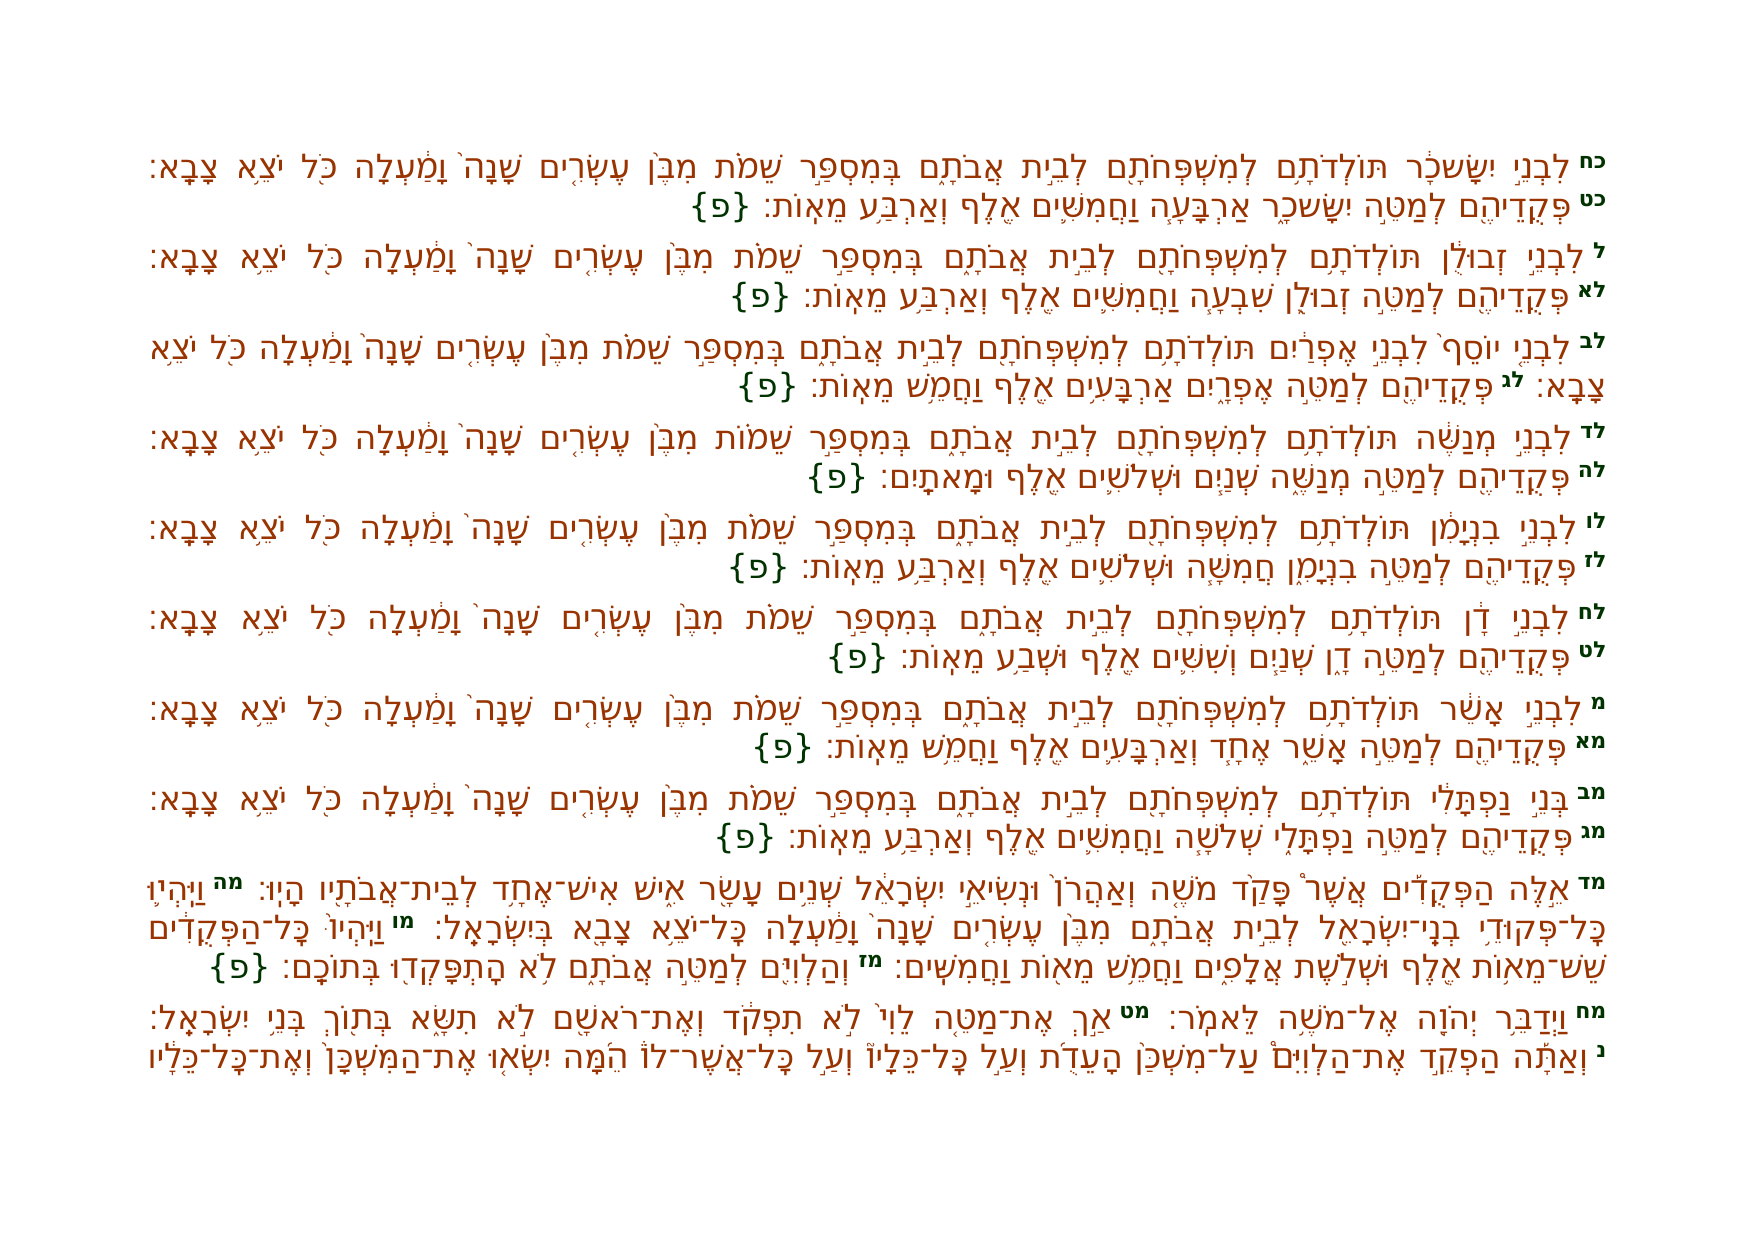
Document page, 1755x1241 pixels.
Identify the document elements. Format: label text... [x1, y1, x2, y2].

text לו לִבְנֵ֣י בִנְיָמִ֔ן תּוֹלְדֹתָ֥ם לְמִשְׁפְּחֹתָ֖ם לְבֵ֣ית אֲבֹתָ֑ם בְּמִסְפַּ֣ר שֵׁמֹ֗ת מִבֶּ֨ן עֶשְׂרִ֤ים שָׁנָה֙ וָמַ֔עְלָה כֹּ֖ל יֹצֵ֥א צָבָֽא׃ לז פְּקֻדֵיהֶ֖ם לְמַטֵּ֣ה בִנְיָמִ֑ן חֲמִשָּׁ֧ה וּשְׁלֹשִׁ֛ים אֶ֖לֶף וְאַרְבַּ֥ע מֵאֽוֹת׃ {פ} [148, 508, 1606, 586]
text מח וַיְדַבֵּ֥ר יְהֹוָ֖ה אֶל־מֹשֶׁ֥ה לֵּאמֹֽר׃ מט אַ֣ךְ אֶת־מַטֵּ֤ה לֵוִי֙ לֹ֣א תִפְקֹ֔ד וְאֶת־רֹאשָׁ֖ם לֹ֣א תִשָּׂ֑א בְּת֖וֹךְ בְּנֵ֥י יִשְׂרָאֵֽל׃ נ וְאַתָּ֡ה הַפְקֵ֣ד אֶת־הַלְוִיִּם֩ עַל־מִשְׁכַּ֨ן הָעֵדֻ֜ת וְעַ֣ל כׇּל־כֵּלָיו֮ וְעַ֣ל כׇּל־אֲשֶׁר־לוֹ֒ הֵ֜מָּה יִשְׂא֤וּ אֶת־הַמִּשְׁכָּן֙ וְאֶת־כׇּל־כֵּלָ֔יו [148, 998, 1606, 1076]
text מב בְּנֵ֣י נַפְתָּלִ֔י תּוֹלְדֹתָ֥ם לְמִשְׁפְּחֹתָ֖ם לְבֵ֣ית אֲבֹתָ֑ם בְּמִסְפַּ֣ר שֵׁמֹ֗ת מִבֶּ֨ן עֶשְׂרִ֤ים שָׁנָה֙ וָמַ֔עְלָה כֹּ֖ל יֹצֵ֥א צָבָֽא׃ מג פְּקֻדֵיהֶ֖ם לְמַטֵּ֣ה נַפְתָּלִ֑י שְׁלֹשָׁ֧ה וַחֲמִשִּׁ֛ים אֶ֖לֶף וְאַרְבַּ֥ע מֵאֽוֹת׃ {פ} [148, 779, 1606, 857]
text לב לִבְנֵ֤י יוֹסֵף֙ לִבְנֵ֣י אֶפְרַ֔יִם תּוֹלְדֹתָ֥ם לְמִשְׁפְּחֹתָ֖ם לְבֵ֣ית אֲבֹתָ֑ם בְּמִסְפַּ֣ר שֵׁמֹ֗ת מִבֶּ֨ן עֶשְׂרִ֤ים שָׁנָה֙ וָמַ֔עְלָה כֹּ֖ל יֹצֵ֥א צָבָֽא׃ לג פְּקֻדֵיהֶ֖ם לְמַטֵּ֣ה אֶפְרָ֑יִם אַרְבָּעִ֥ים אֶ֖לֶף וַחֲמֵ֥שׁ מֵאֽוֹת׃ {פ} [148, 328, 1606, 406]
text לח לִבְנֵ֣י דָ֔ן תּוֹלְדֹתָ֥ם לְמִשְׁפְּחֹתָ֖ם לְבֵ֣ית אֲבֹתָ֑ם בְּמִסְפַּ֣ר שֵׁמֹ֗ת מִבֶּ֨ן עֶשְׂרִ֤ים שָׁנָה֙ וָמַ֔עְלָה כֹּ֖ל יֹצֵ֥א צָבָֽא׃ לט פְּקֻדֵיהֶ֖ם לְמַטֵּ֣ה דָ֑ן שְׁנַ֧יִם וְשִׁשִּׁ֛ים אֶ֖לֶף וּשְׁבַ֥ע מֵאֽוֹת׃ {פ} [148, 599, 1606, 676]
text מד אֵ֣לֶּה הַפְּקֻדִ֡ים אֲשֶׁר֩ פָּקַ֨ד מֹשֶׁ֤ה וְאַהֲרֹן֙ וּנְשִׂיאֵ֣י יִשְׂרָאֵ֔ל שְׁנֵ֥ים עָשָׂ֖ר אִ֑ישׁ אִישׁ־אֶחָ֥ד לְבֵית־אֲבֹתָ֖יו הָיֽוּ׃ מה וַיִּֽהְי֛וּ כׇּל־פְּקוּדֵ֥י בְנֵֽי־יִשְׂרָאֵ֖ל לְבֵ֣ית אֲבֹתָ֑ם מִבֶּ֨ן עֶשְׂרִ֤ים שָׁנָה֙ וָמַ֔עְלָה כׇּל־יֹצֵ֥א צָבָ֖א בְּיִשְׂרָאֵֽל׃ מו וַיִּֽהְיוּ֙ כׇּל־הַפְּקֻדִ֔ים שֵׁשׁ־מֵא֥וֹת אֶ֖לֶף וּשְׁלֹ֣שֶׁת אֲלָפִ֑ים וַחֲמֵ֥שׁ מֵא֖וֹת וַחֲמִשִּֽׁים׃ מז וְהַלְוִיִּ֖ם לְמַטֵּ֣ה אֲבֹתָ֑ם לֹ֥א הׇתְפָּקְד֖וּ בְּתוֹכָֽם׃ {פ} [148, 869, 1606, 986]
text לד לִבְנֵ֣י מְנַשֶּׁ֔ה תּוֹלְדֹתָ֥ם לְמִשְׁפְּחֹתָ֖ם לְבֵ֣ית אֲבֹתָ֑ם בְּמִסְפַּ֣ר שֵׁמ֗וֹת מִבֶּ֨ן עֶשְׂרִ֤ים שָׁנָה֙ וָמַ֔עְלָה כֹּ֖ל יֹצֵ֥א צָבָֽא׃ לה פְּקֻדֵיהֶ֖ם לְמַטֵּ֣ה מְנַשֶּׁ֑ה שְׁנַ֧יִם וּשְׁלֹשִׁ֛ים אֶ֖לֶף וּמָאתָֽיִם׃ {פ} [148, 418, 1606, 496]
text מ לִבְנֵ֣י אָשֵׁ֔ר תּוֹלְדֹתָ֥ם לְמִשְׁפְּחֹתָ֖ם לְבֵ֣ית אֲבֹתָ֑ם בְּמִסְפַּ֣ר שֵׁמֹ֗ת מִבֶּ֨ן עֶשְׂרִ֤ים שָׁנָה֙ וָמַ֔עְלָה כֹּ֖ל יֹצֵ֥א צָבָֽא׃ מא פְּקֻדֵיהֶ֖ם לְמַטֵּ֣ה אָשֵׁ֑ר אֶחָ֧ד וְאַרְבָּעִ֛ים אֶ֖לֶף וַחֲמֵ֥שׁ מֵאֽוֹת׃ {פ} [148, 689, 1606, 767]
text ל לִבְנֵ֣י זְבוּלֻ֔ן תּוֹלְדֹתָ֥ם לְמִשְׁפְּחֹתָ֖ם לְבֵ֣ית אֲבֹתָ֑ם בְּמִסְפַּ֣ר שֵׁמֹ֗ת מִבֶּ֨ן עֶשְׂרִ֤ים שָׁנָה֙ וָמַ֔עְלָה כֹּ֖ל יֹצֵ֥א צָבָֽא׃ לא פְּקֻדֵיהֶ֖ם לְמַטֵּ֣ה זְבוּלֻ֑ן שִׁבְעָ֧ה וַחֲמִשִּׁ֛ים אֶ֖לֶף וְאַרְבַּ֥ע מֵאֽוֹת׃ {פ} [148, 238, 1606, 316]
text כח לִבְנֵ֣י יִשָּׂשכָ֔ר תּוֹלְדֹתָ֥ם לְמִשְׁפְּחֹתָ֖ם לְבֵ֣ית אֲבֹתָ֑ם בְּמִסְפַּ֣ר שֵׁמֹ֗ת מִבֶּ֨ן עֶשְׂרִ֤ים שָׁנָה֙ וָמַ֔עְלָה כֹּ֖ל יֹצֵ֥א צָבָֽא׃ כט פְּקֻדֵיהֶ֖ם לְמַטֵּ֣ה יִשָּׂשכָ֑ר אַרְבָּעָ֧ה וַחֲמִשִּׁ֛ים אֶ֖לֶף וְאַרְבַּ֥ע מֵאֽוֹת׃ {פ} [148, 148, 1606, 225]
